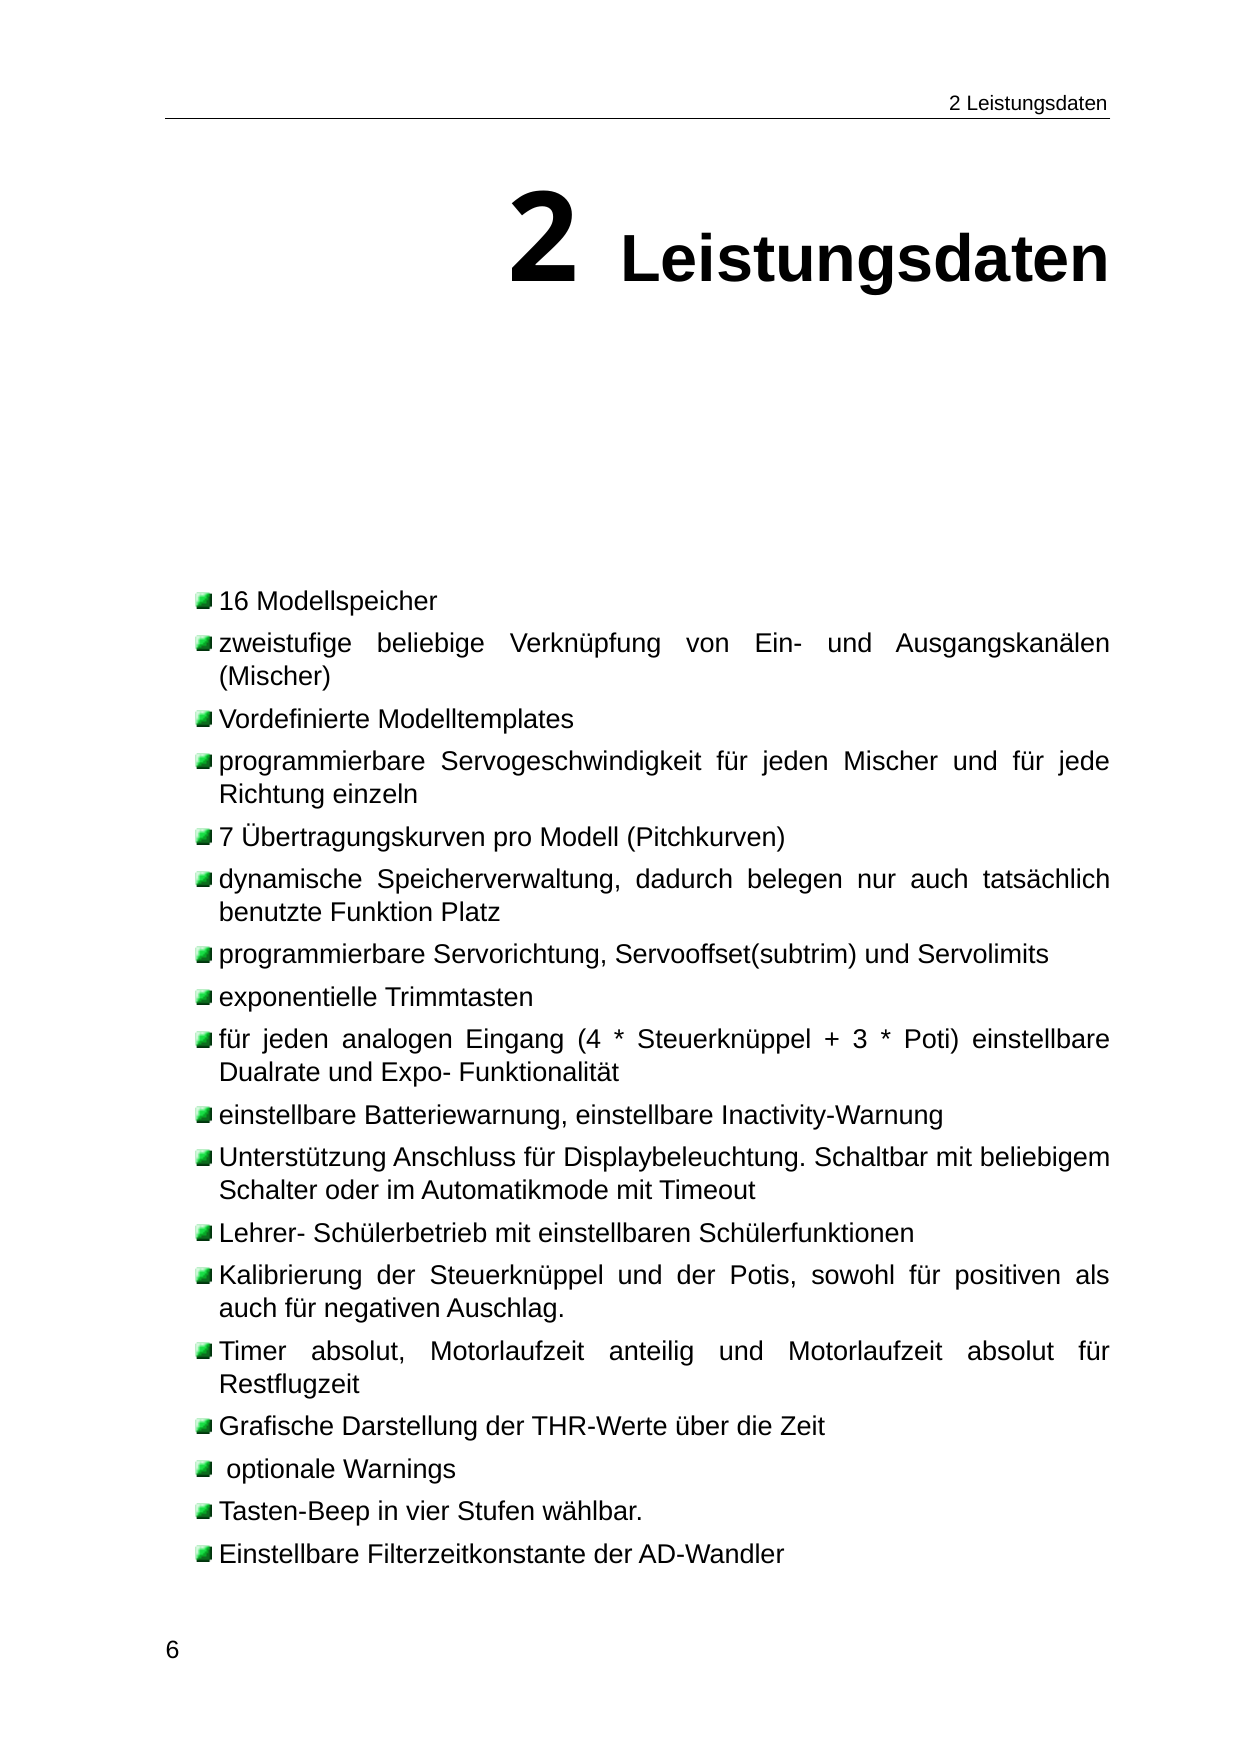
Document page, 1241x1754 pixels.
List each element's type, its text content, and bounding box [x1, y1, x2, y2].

list Unterstützung Anschluss für Displaybeleuchtung. Schaltbar mit beliebigem Schalter oder im Automatikmode mit Timeout [165, 1142, 1110, 1205]
picture [195, 1503, 212, 1519]
picture [195, 1460, 212, 1477]
picture [195, 1267, 212, 1284]
picture [195, 828, 212, 845]
list programmierbare Servorichtung, Servooffset(subtrim) und Servolimits [165, 939, 1110, 969]
list Tasten-Beep in vier Stufen wählbar. [165, 1496, 1110, 1526]
picture [195, 1545, 212, 1562]
list 7 Übertragungskurven pro Modell (Pitchkurven) [165, 821, 1110, 851]
list Lehrer- Schülerbetrieb mit einstellbaren Schülerfunktionen [165, 1218, 1110, 1248]
list zweistufige beliebige Verknüpfung von Ein- und Ausgangskanälen (Mischer) [165, 628, 1110, 691]
list programmierbare Servogeschwindigkeit für jeden Mischer und für jede Richtung einzeln [165, 746, 1110, 809]
list einstellbare Batteriewarnung, einstellbare Inactivity-Warnung [165, 1100, 1110, 1130]
list dynamische Speicherverwaltung, dadurch belegen nur auch tatsächlich benutzte Funktion Platz [165, 864, 1110, 927]
picture [195, 1106, 212, 1123]
picture [195, 1224, 212, 1241]
list Grafische Darstellung der THR-Werte über die Zeit [165, 1411, 1110, 1441]
subtitle Leistungsdaten [224, 147, 1110, 317]
list Timer absolut, Motorlaufzeit anteilig und Motorlaufzeit absolut für Restflugzeit [165, 1336, 1110, 1398]
picture [195, 946, 212, 963]
picture [195, 1342, 212, 1359]
list Vordefinierte Modelltemplates [165, 703, 1110, 733]
picture [195, 1418, 212, 1434]
picture [195, 753, 212, 769]
picture [195, 635, 212, 651]
list exponentielle Trimmtasten [165, 982, 1110, 1012]
list 16 Modellspeicher [165, 586, 1110, 616]
list optionale Warnings [165, 1453, 1110, 1483]
picture [195, 989, 212, 1005]
list Kalibrierung der Steuerknüppel und der Potis, sowohl für positiven als auch für negativen Auschlag. [165, 1260, 1110, 1323]
picture [195, 1031, 212, 1048]
picture [195, 871, 212, 887]
picture [195, 1149, 212, 1166]
picture [195, 592, 212, 609]
list Einstellbare Filterzeitkonstante der AD-Wandler [165, 1538, 1110, 1568]
picture [195, 710, 212, 727]
list für jeden analogen Eingang (4 * Steuerknüppel + 3 * Poti) einstellbare Dualrate und Expo- Funktionalität [165, 1024, 1110, 1087]
